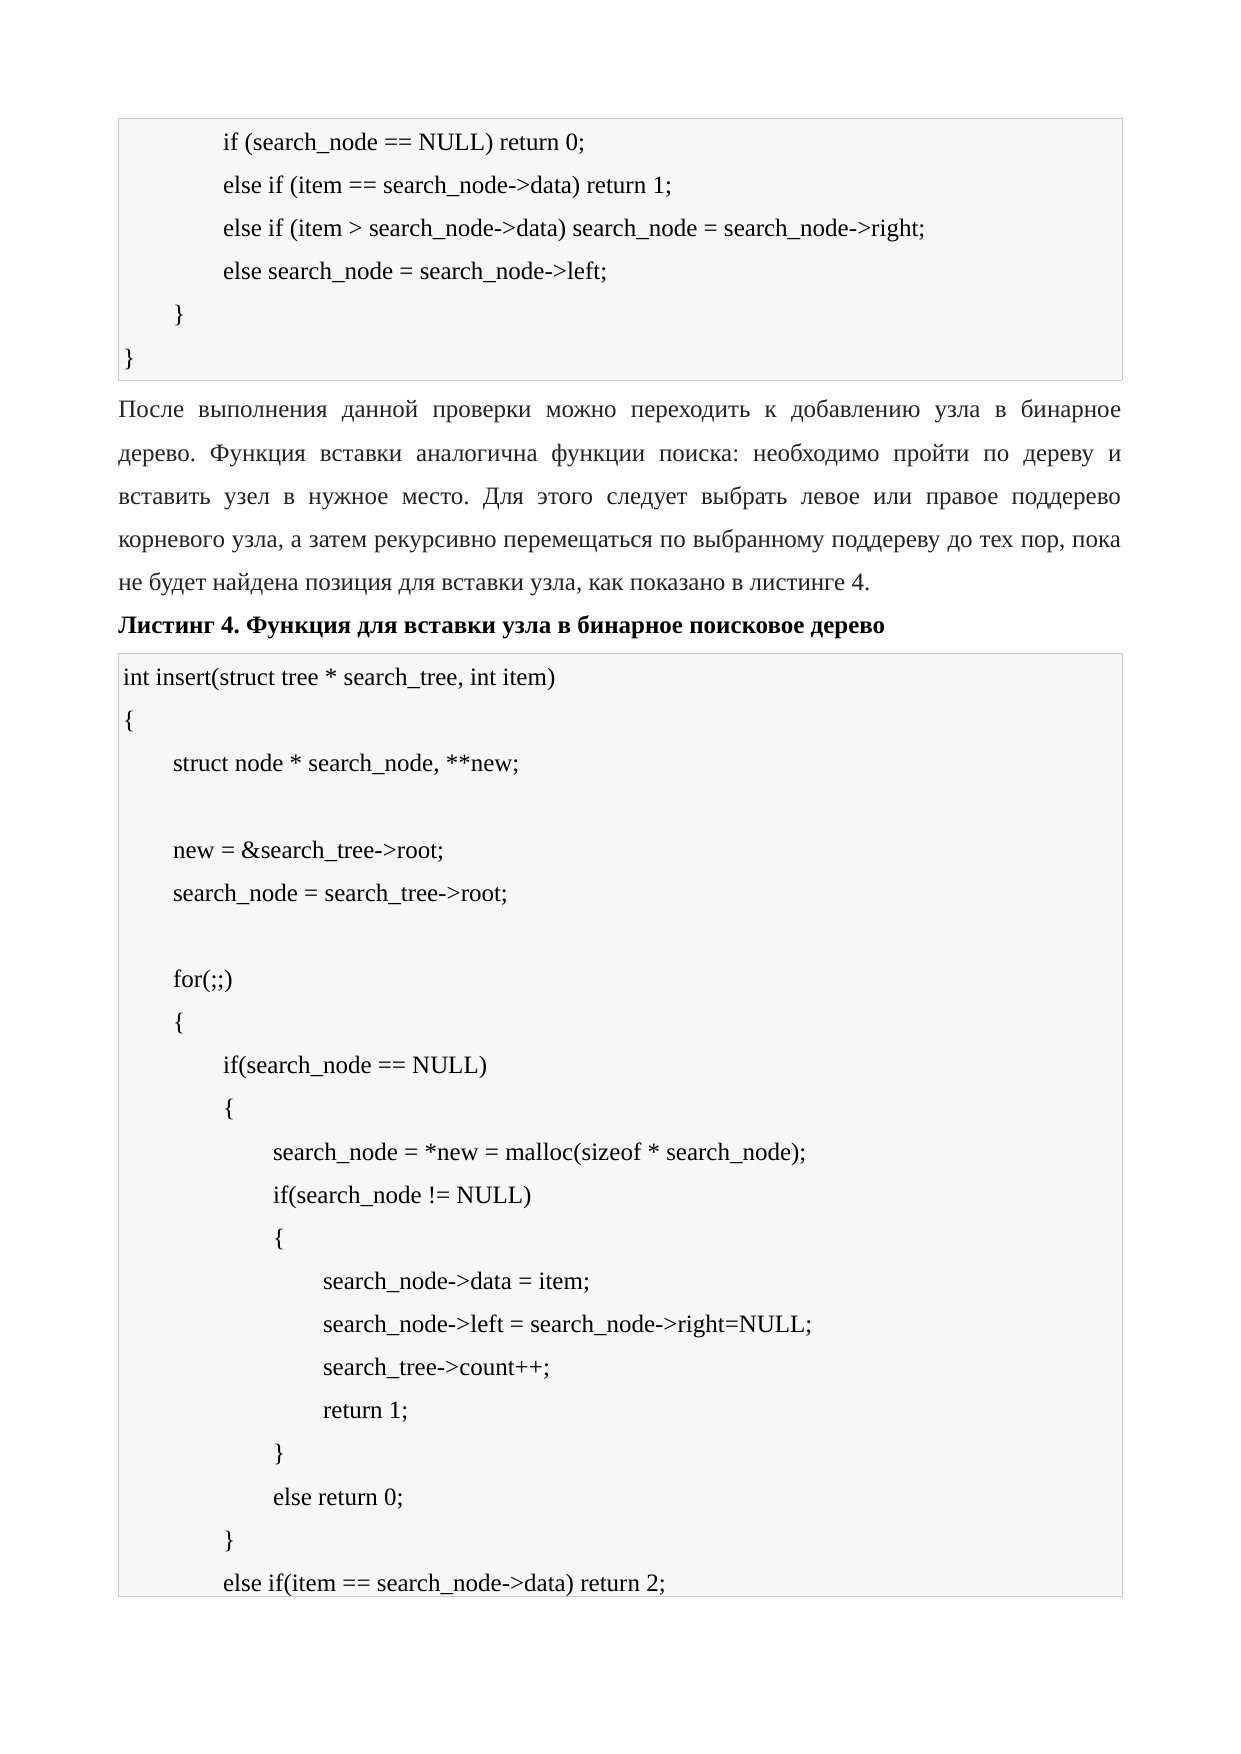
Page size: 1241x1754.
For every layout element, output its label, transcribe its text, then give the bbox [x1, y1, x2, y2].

text if(search_node != NULL) [119, 1171, 1122, 1208]
text search_node = search_tree->root; [119, 869, 1122, 907]
text new = &search_tree->root; [119, 826, 1122, 863]
text } [119, 1429, 1122, 1467]
text { [119, 696, 1122, 734]
text { [119, 1214, 1122, 1252]
text search_node = *new = malloc(sizeof * search_node); [119, 1128, 1122, 1165]
text search_node->data = item; [119, 1257, 1122, 1295]
text } [119, 334, 1122, 380]
text if(search_node == NULL) [119, 1041, 1122, 1079]
text int insert(struct tree * search_tree, int item) [119, 654, 1122, 691]
text { [119, 1084, 1122, 1122]
subtitle Листинг 4. Функция для вставки узла в бинарное поисковое дерево [118, 610, 1122, 639]
text search_tree->count++; [119, 1343, 1122, 1381]
text else return 0; [119, 1473, 1122, 1510]
text search_node->left = search_node->right=NULL; [119, 1300, 1122, 1338]
text if (search_node == NULL) return 0; [119, 119, 1122, 156]
text } [119, 291, 1122, 328]
text return 1; [119, 1386, 1122, 1424]
text struct node * search_node, **new; [119, 739, 1122, 777]
text После выполнения данной проверки можно переходить к добавлению узла в бинарное дерево. Функция вставки аналогична функции поиска: необходимо пройти по дереву и вставить узел в нужное место. Для этого следует выбрать левое или правое поддерево корневого узла, а затем рекурсивно перемещаться по выбранному поддереву до тех пор, пока не будет найдена позиция для вставки узла, как показано в листинге 4. [118, 394, 1122, 596]
text for(;;) [119, 955, 1122, 993]
text else if (item == search_node->data) return 1; [119, 161, 1122, 199]
text } [119, 1516, 1122, 1553]
text else if(item == search_node->data) return 2; [119, 1559, 1122, 1596]
text else if (item > search_node->data) search_node = search_node->right; [119, 204, 1122, 242]
text { [119, 998, 1122, 1036]
text else search_node = search_node->left; [119, 247, 1122, 285]
